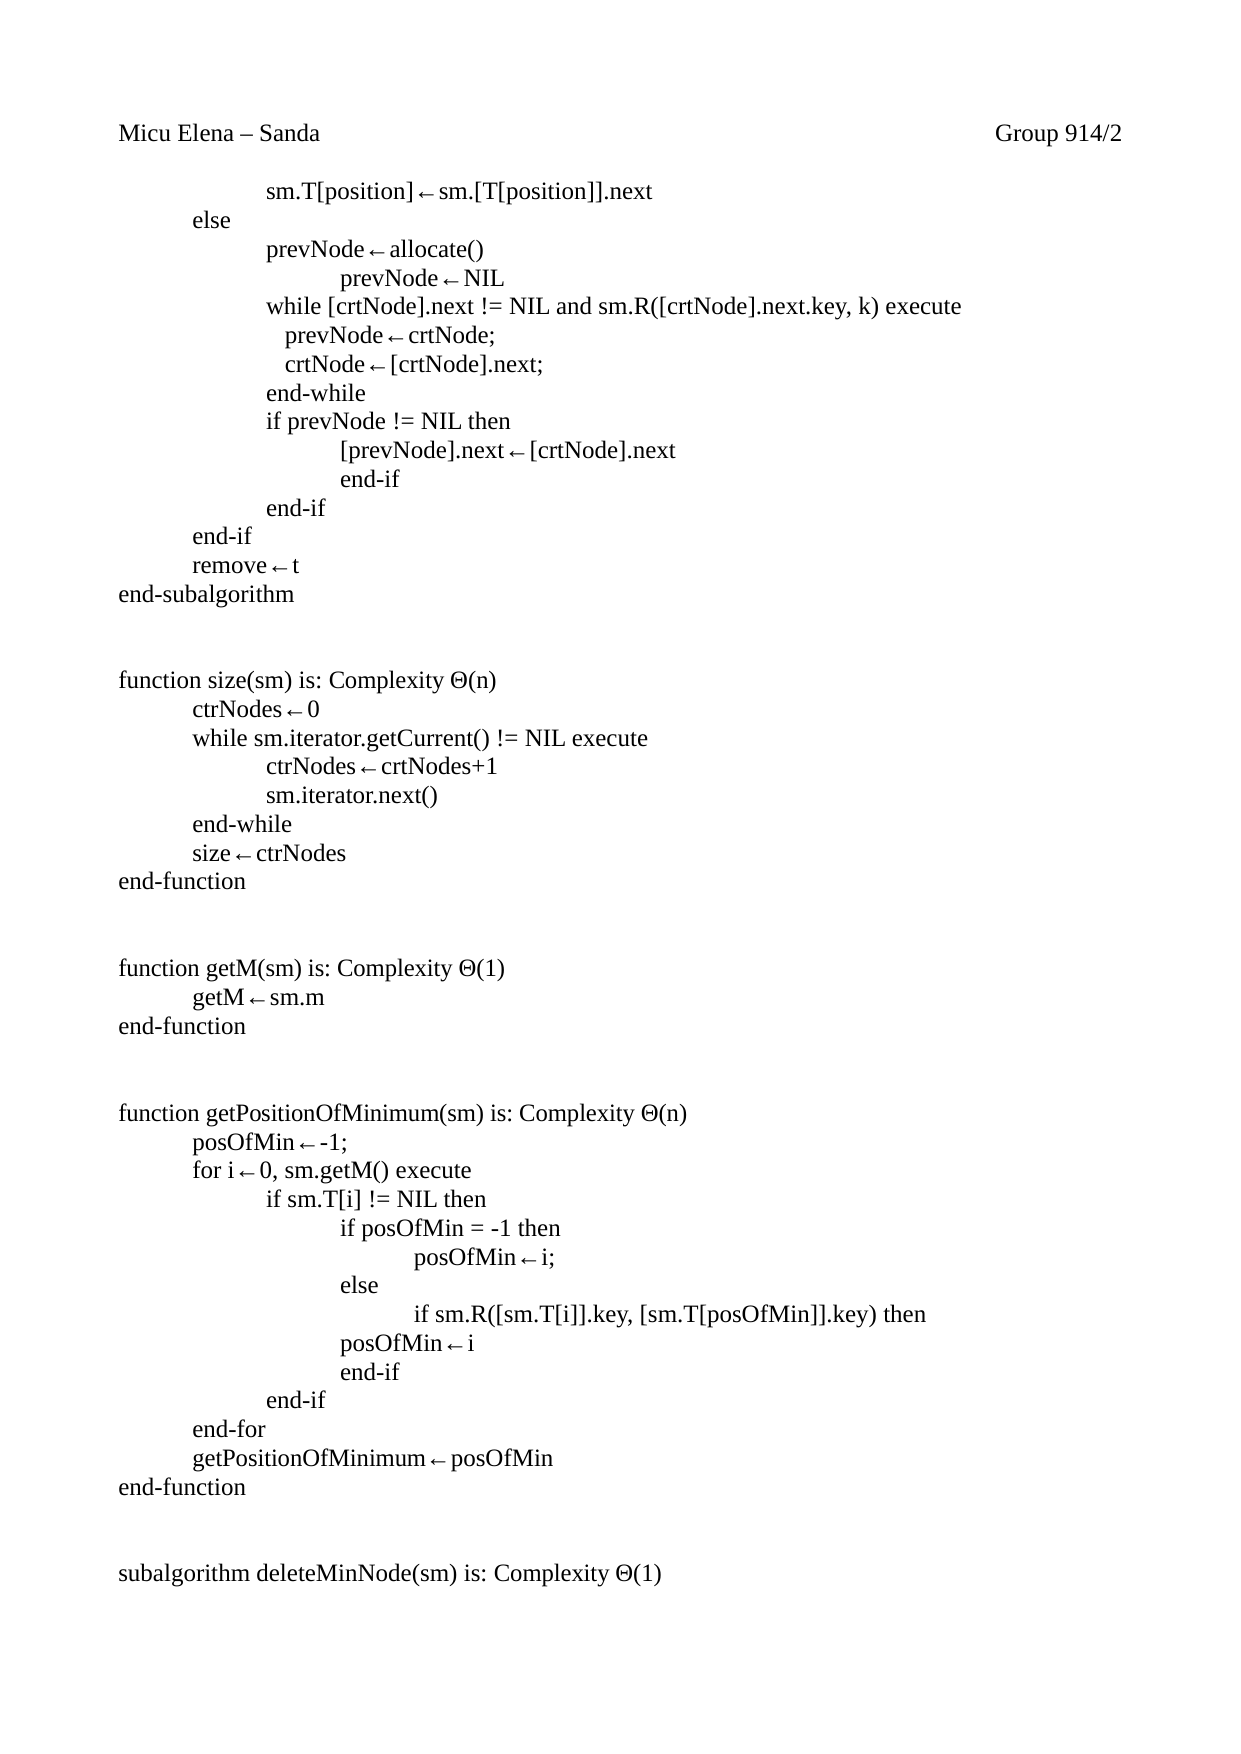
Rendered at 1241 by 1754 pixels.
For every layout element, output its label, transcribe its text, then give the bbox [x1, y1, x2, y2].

text crtNode←[crtNode].next; [118, 349, 1122, 378]
text if posOfMin = -1 then [118, 1213, 1122, 1242]
text end-if [118, 464, 1122, 493]
text end-function [118, 1472, 1122, 1500]
text ctrNodes←0 [118, 694, 1122, 723]
text prevNode←NIL [118, 263, 1122, 291]
text posOfMin←-1; [118, 1127, 1122, 1155]
text end-function [118, 1011, 1122, 1039]
text if sm.R([sm.T[i]].key, [sm.T[posOfMin]].key) then [118, 1299, 1122, 1328]
text else [118, 1270, 1122, 1299]
text end-while [118, 809, 1122, 838]
text sm.iterator.next() [118, 780, 1122, 809]
text end-subalgorithm [118, 579, 1122, 608]
text [prevNode].next←[crtNode].next [118, 435, 1122, 464]
text for i←0, sm.getM() execute [118, 1155, 1122, 1184]
text function getPositionOfMinimum(sm) is: Complexity Θ(n) [118, 1098, 1122, 1127]
text getPositionOfMinimum←posOfMin [118, 1443, 1122, 1472]
text end-for [118, 1414, 1122, 1443]
text end-while [118, 378, 1122, 406]
text ctrNodes←crtNodes+1 [118, 751, 1122, 780]
text end-if [118, 521, 1122, 550]
text getM←sm.m [118, 982, 1122, 1011]
text subalgorithm deleteMinNode(sm) is: Complexity Θ(1) [118, 1558, 1122, 1587]
text size←ctrNodes [118, 838, 1122, 866]
text while [crtNode].next != NIL and sm.R([crtNode].next.key, k) execute [118, 291, 1122, 320]
text prevNode←crtNode; [118, 320, 1122, 349]
text function size(sm) is: Complexity Θ(n) [118, 665, 1122, 694]
text if prevNode != NIL then [118, 406, 1122, 435]
text else [118, 205, 1122, 234]
text end-function [118, 866, 1122, 895]
text posOfMin←i; [118, 1242, 1122, 1270]
text end-if [118, 1357, 1122, 1385]
text while sm.iterator.getCurrent() != NIL execute [118, 723, 1122, 751]
text end-if [118, 1385, 1122, 1414]
text sm.T[position]←sm.[T[position]].next [118, 176, 1122, 205]
text function getM(sm) is: Complexity Θ(1) [118, 953, 1122, 982]
text prevNode←allocate() [118, 234, 1122, 263]
text remove←t [118, 550, 1122, 579]
text if sm.T[i] != NIL then [118, 1184, 1122, 1213]
text end-if [118, 493, 1122, 521]
text posOfMin←i [118, 1328, 1122, 1357]
